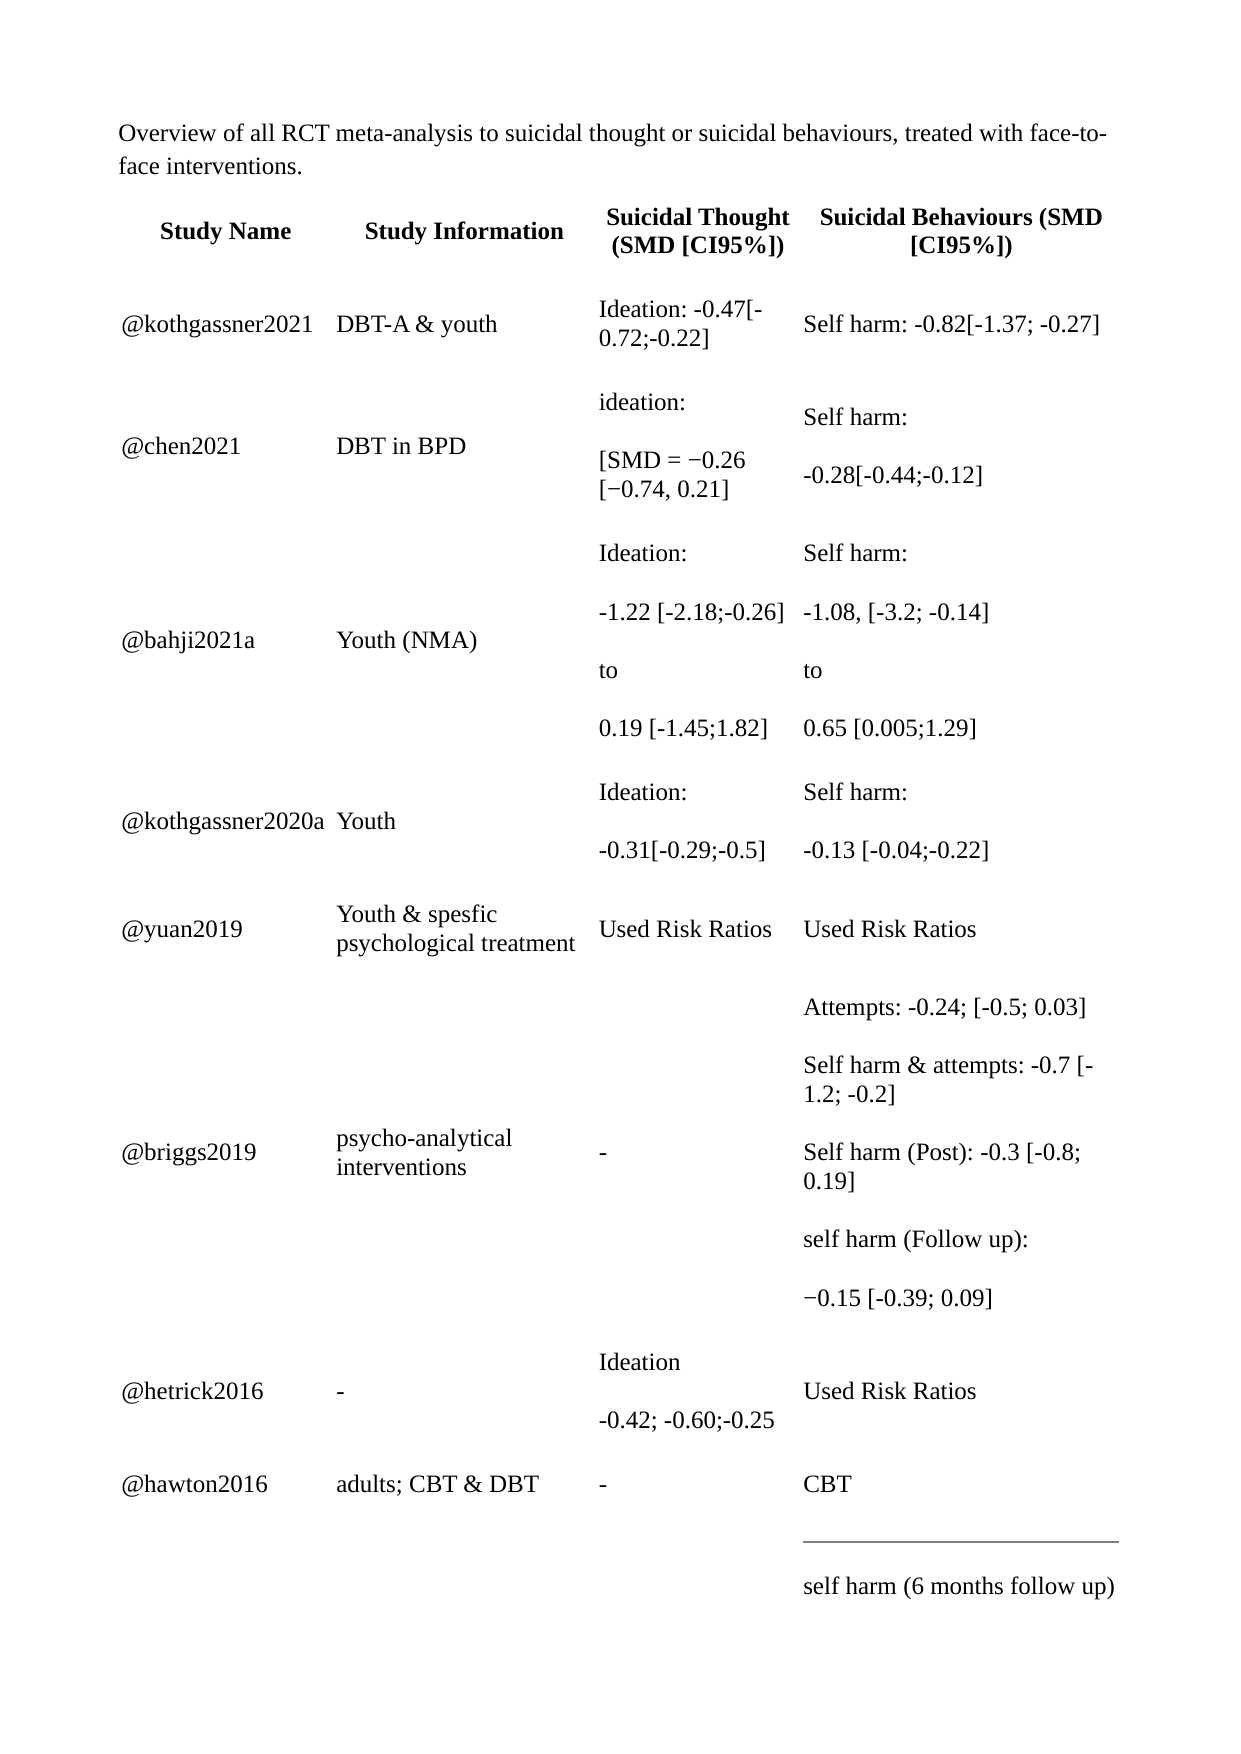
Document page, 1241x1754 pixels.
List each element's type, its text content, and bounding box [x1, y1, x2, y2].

table_cell @kothgassner2021 [118, 292, 333, 384]
table_cell DBT in BPD [333, 384, 596, 535]
table_cell Youth [333, 774, 596, 896]
table_cell - [596, 1466, 800, 1633]
table_cell psycho-analytical interventions [333, 989, 596, 1344]
table_cell Used Risk Ratios [596, 896, 800, 989]
table_cell ideation: [SMD = −0.26 [−0.74, 0.21] [596, 384, 800, 535]
table_cell @bahji2021a [118, 535, 333, 774]
table_header Study Name [118, 199, 333, 292]
table_cell Self harm: -0.13 [-0.04;-0.22] [800, 774, 1122, 896]
table_cell @briggs2019 [118, 989, 333, 1344]
table_cell Ideation -0.42; -0.60;-0.25 [596, 1344, 800, 1466]
table_cell Youth (NMA) [333, 535, 596, 774]
table_cell @hawton2016 [118, 1466, 333, 1633]
table_cell - [333, 1344, 596, 1466]
table_cell @kothgassner2020a [118, 774, 333, 896]
table_cell Self harm: -0.82[-1.37; -0.27] [800, 292, 1122, 384]
table_cell adults; CBT & DBT [333, 1466, 596, 1633]
table_cell Ideation: -0.47[-0.72;-0.22] [596, 292, 800, 384]
table_cell Self harm: -0.28[-0.44;-0.12] [800, 384, 1122, 535]
table_cell @chen2021 [118, 384, 333, 535]
table_cell - [596, 989, 800, 1344]
table_cell CBT self harm (6 months follow up) [800, 1466, 1122, 1633]
table_cell Self harm: -1.08, [-3.2; -0.14] to 0.65 [0.005;1.29] [800, 535, 1122, 774]
table_header Suicidal Thought (SMD [CI95%]) [596, 199, 800, 292]
table_cell Youth & spesfic psychological treatment [333, 896, 596, 989]
table_cell Attempts: -0.24; [-0.5; 0.03] Self harm & attempts: -0.7 [-1.2; -0.2] Self harm (Post): -0.3 [-0.8; 0.19] self harm (Follow up): −0.15 [-0.39; 0.09] [800, 989, 1122, 1344]
table_header Suicidal Behaviours (SMD [CI95%]) [800, 199, 1122, 292]
table_header Study Information [333, 199, 596, 292]
table_cell Ideation: -0.31[-0.29;-0.5] [596, 774, 800, 896]
table_cell Used Risk Ratios [800, 1344, 1122, 1466]
table_cell @hetrick2016 [118, 1344, 333, 1466]
text Overview of all RCT meta-analysis to suicidal thought or suicidal behaviours, treated with face-to-face interventions. [118, 118, 1122, 180]
table_cell DBT-A & youth [333, 292, 596, 384]
table_cell @yuan2019 [118, 896, 333, 989]
table_cell Used Risk Ratios [800, 896, 1122, 989]
table_cell Ideation: -1.22 [-2.18;-0.26] to 0.19 [-1.45;1.82] [596, 535, 800, 774]
